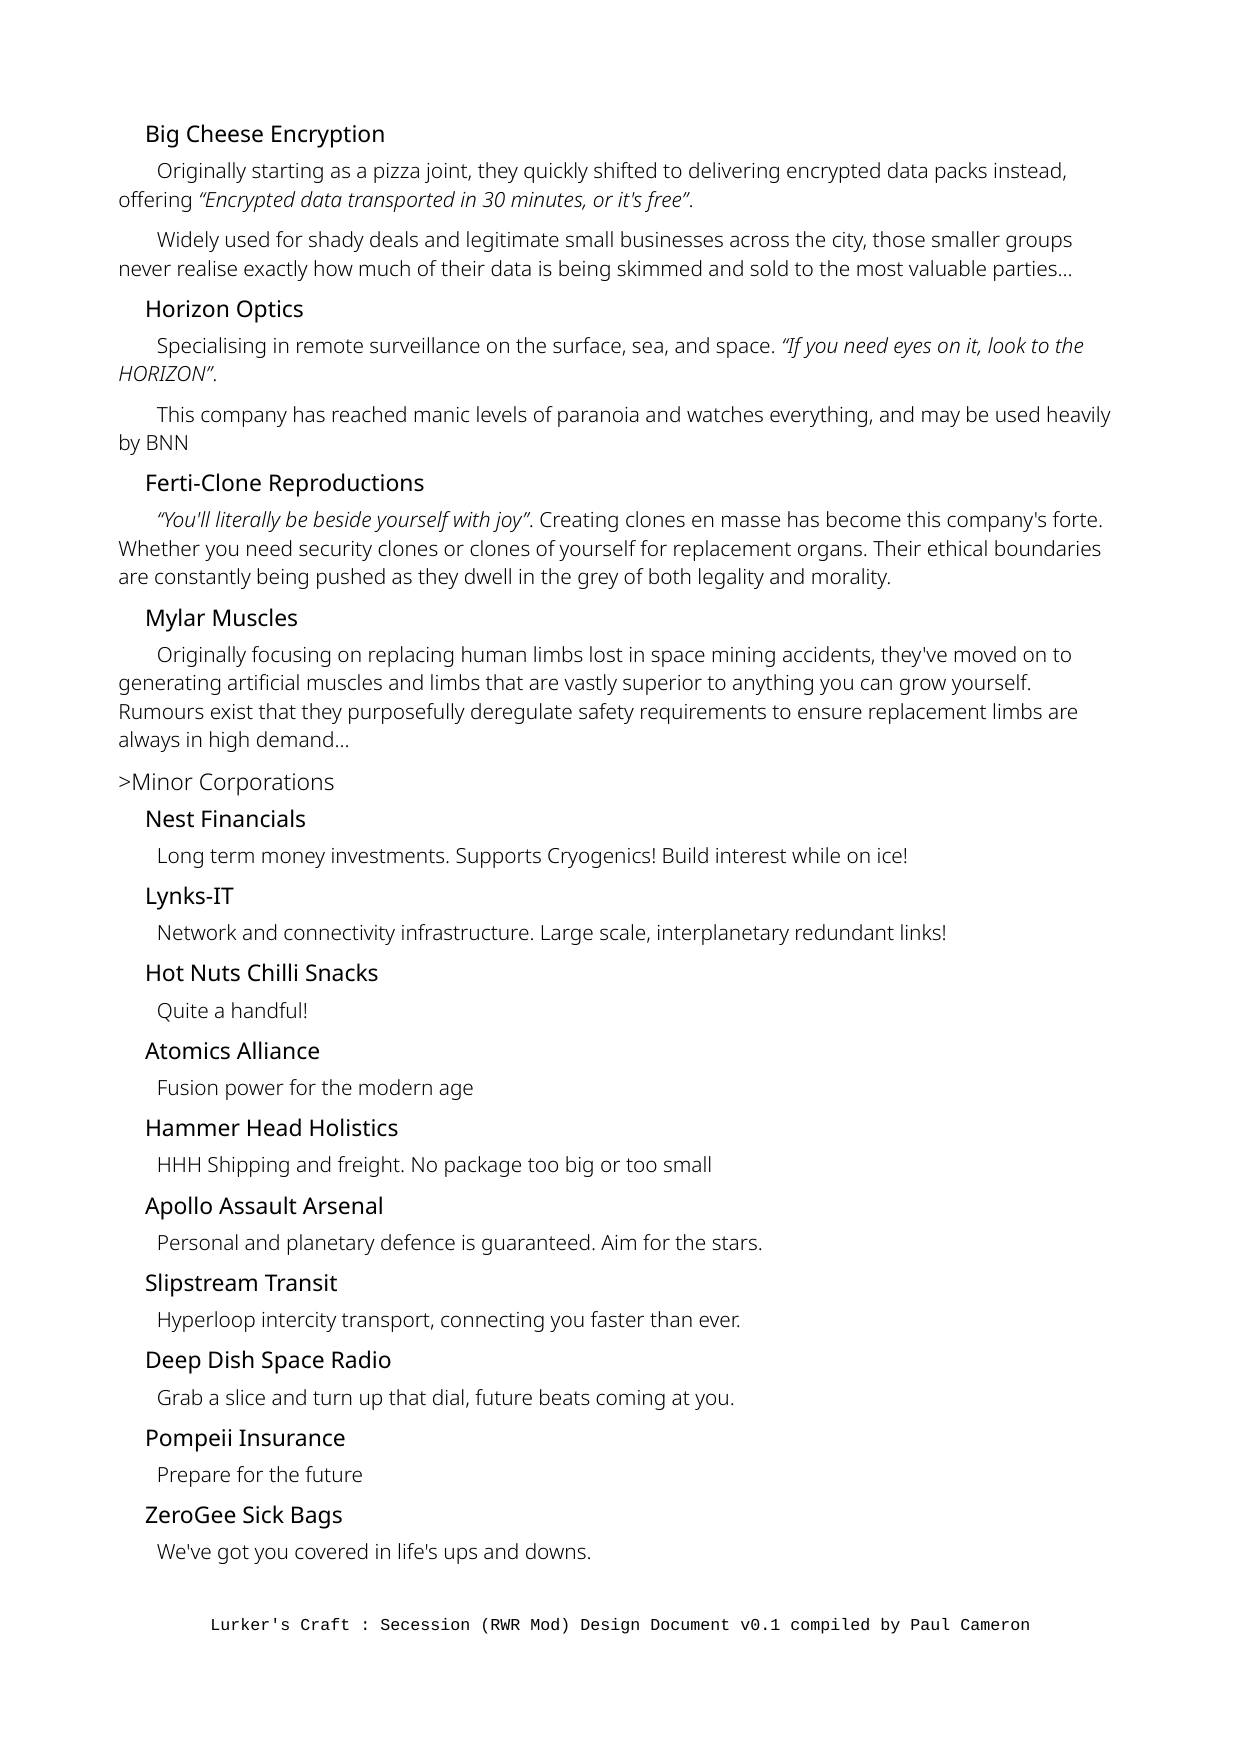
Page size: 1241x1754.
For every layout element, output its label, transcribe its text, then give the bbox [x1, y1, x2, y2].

subtitle Horizon Optics [136, 293, 1122, 324]
text Long term money investments. Supports Cryogenics! Build interest while on ice! [118, 841, 1122, 869]
subtitle Hammer Head Holistics [136, 1112, 1122, 1143]
text Hyperloop intercity transport, connecting you faster than ever. [118, 1305, 1122, 1334]
text Specialising in remote surveillance on the surface, sea, and space. “If you need eyes on it, look to the HORIZON”. [118, 331, 1122, 388]
text Widely used for shady deals and legitimate small businesses across the city, those smaller groups never realise exactly how much of their data is being skimmed and sold to the most valuable parties... [118, 225, 1122, 282]
text Originally focusing on replacing human limbs lost in space mining accidents, they've moved on to generating artificial muscles and limbs that are vastly superior to anything you can grow yourself. Rumours exist that they purposefully deregulate safety requirements to ensure replacement limbs are always in high demand... [118, 640, 1122, 754]
text Personal and planetary defence is guaranteed. Aim for the stars. [118, 1228, 1122, 1256]
subtitle Pompeii Insurance [136, 1422, 1122, 1453]
subtitle >Minor Corporations [118, 766, 1122, 797]
subtitle Deep Dish Space Radio [136, 1344, 1122, 1376]
text Prepare for the future [118, 1460, 1122, 1488]
text Grab a slice and turn up that dial, future beats coming at you. [118, 1383, 1122, 1411]
subtitle Atomics Alliance [136, 1035, 1122, 1066]
subtitle Ferti-Clone Reproductions [136, 467, 1122, 498]
subtitle Slipstream Transit [136, 1267, 1122, 1298]
subtitle ZeroGee Sick Bags [136, 1499, 1122, 1530]
text Originally starting as a pizza joint, they quickly shifted to delivering encrypted data packs instead, offering “Encrypted data transported in 30 minutes, or it's free”. [118, 156, 1122, 213]
subtitle Nest Financials [136, 803, 1122, 834]
text Fusion power for the modern age [118, 1073, 1122, 1102]
text “You'll literally be beside yourself with joy”. Creating clones en masse has become this company's forte. Whether you need security clones or clones of yourself for replacement organs. Their ethical boundaries are constantly being pushed as they dwell in the grey of both legality and morality. [118, 506, 1122, 591]
subtitle Lynks-IT [136, 880, 1122, 911]
text HHH Shipping and freight. No package too big or too small [118, 1151, 1122, 1179]
subtitle Mylar Muscles [136, 602, 1122, 633]
subtitle Apollo Assault Arsenal [136, 1189, 1122, 1221]
subtitle Big Cheese Encryption [136, 118, 1122, 149]
text Network and connectivity infrastructure. Large scale, interplanetary redundant links! [118, 918, 1122, 947]
text We've got you covered in life's ups and downs. [118, 1537, 1122, 1566]
text Quite a handful! [118, 996, 1122, 1024]
subtitle Hot Nuts Chilli Snacks [136, 957, 1122, 989]
text This company has reached manic levels of paranoia and watches everything, and may be used heavily by BNN [118, 400, 1122, 457]
